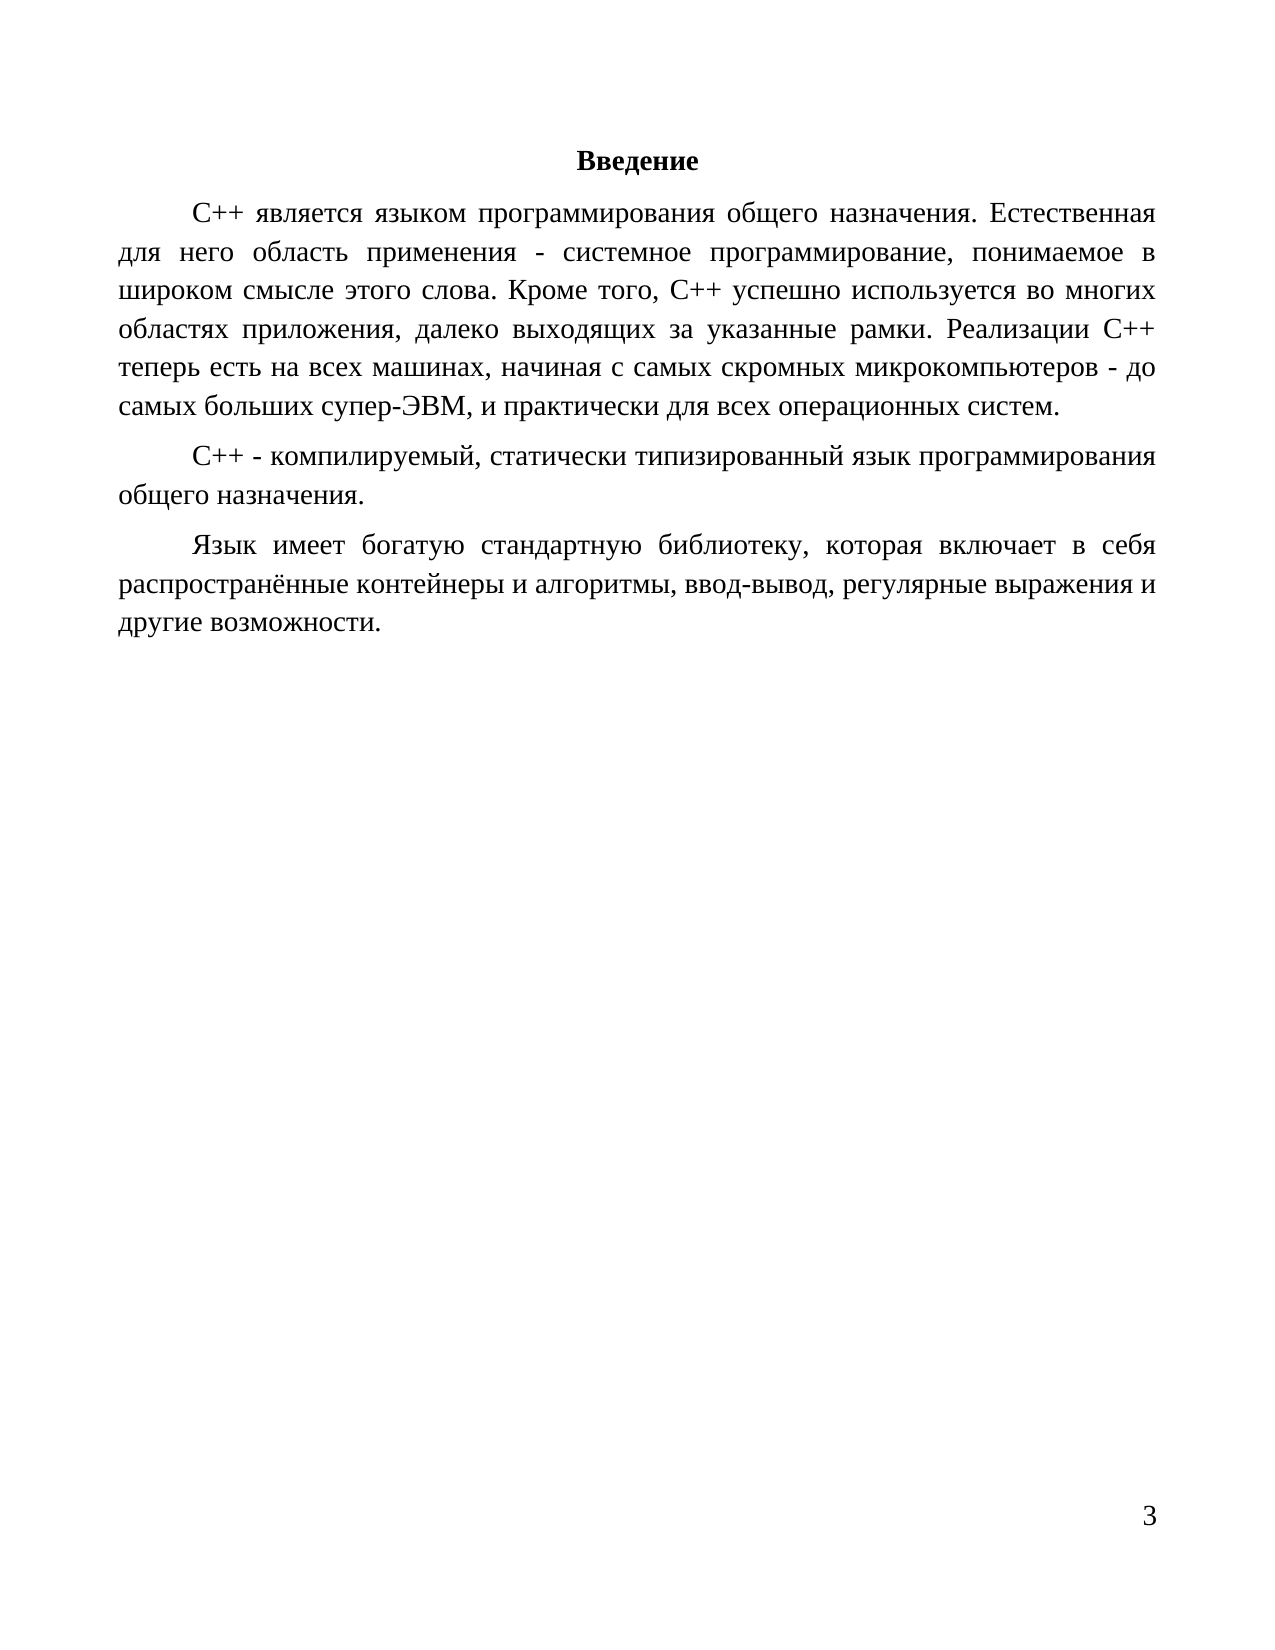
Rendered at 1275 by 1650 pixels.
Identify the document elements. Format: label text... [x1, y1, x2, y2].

text С++ является языком программирования общего назначения. Естественная для него область применения - системное программирование, понимаемое в широком смысле этого слова. Кроме того, С++ успешно используется во многих областях приложения, далеко выходящих за указанные рамки. Реализации С++ теперь есть на всех машинах, начиная с самых скромных микрокомпьютеров - до самых больших супер-ЭВМ, и практически для всех операционных систем. [118, 195, 1157, 421]
text C++ - компилируемый, статически типизированный язык программирования общего назначения. [118, 438, 1157, 510]
text Язык имеет богатую стандартную библиотеку, которая включает в себя распространённые контейнеры и алгоритмы, ввод-вывод, регулярные выражения и другие возможности. [118, 527, 1157, 638]
subtitle Введение [118, 143, 1157, 177]
